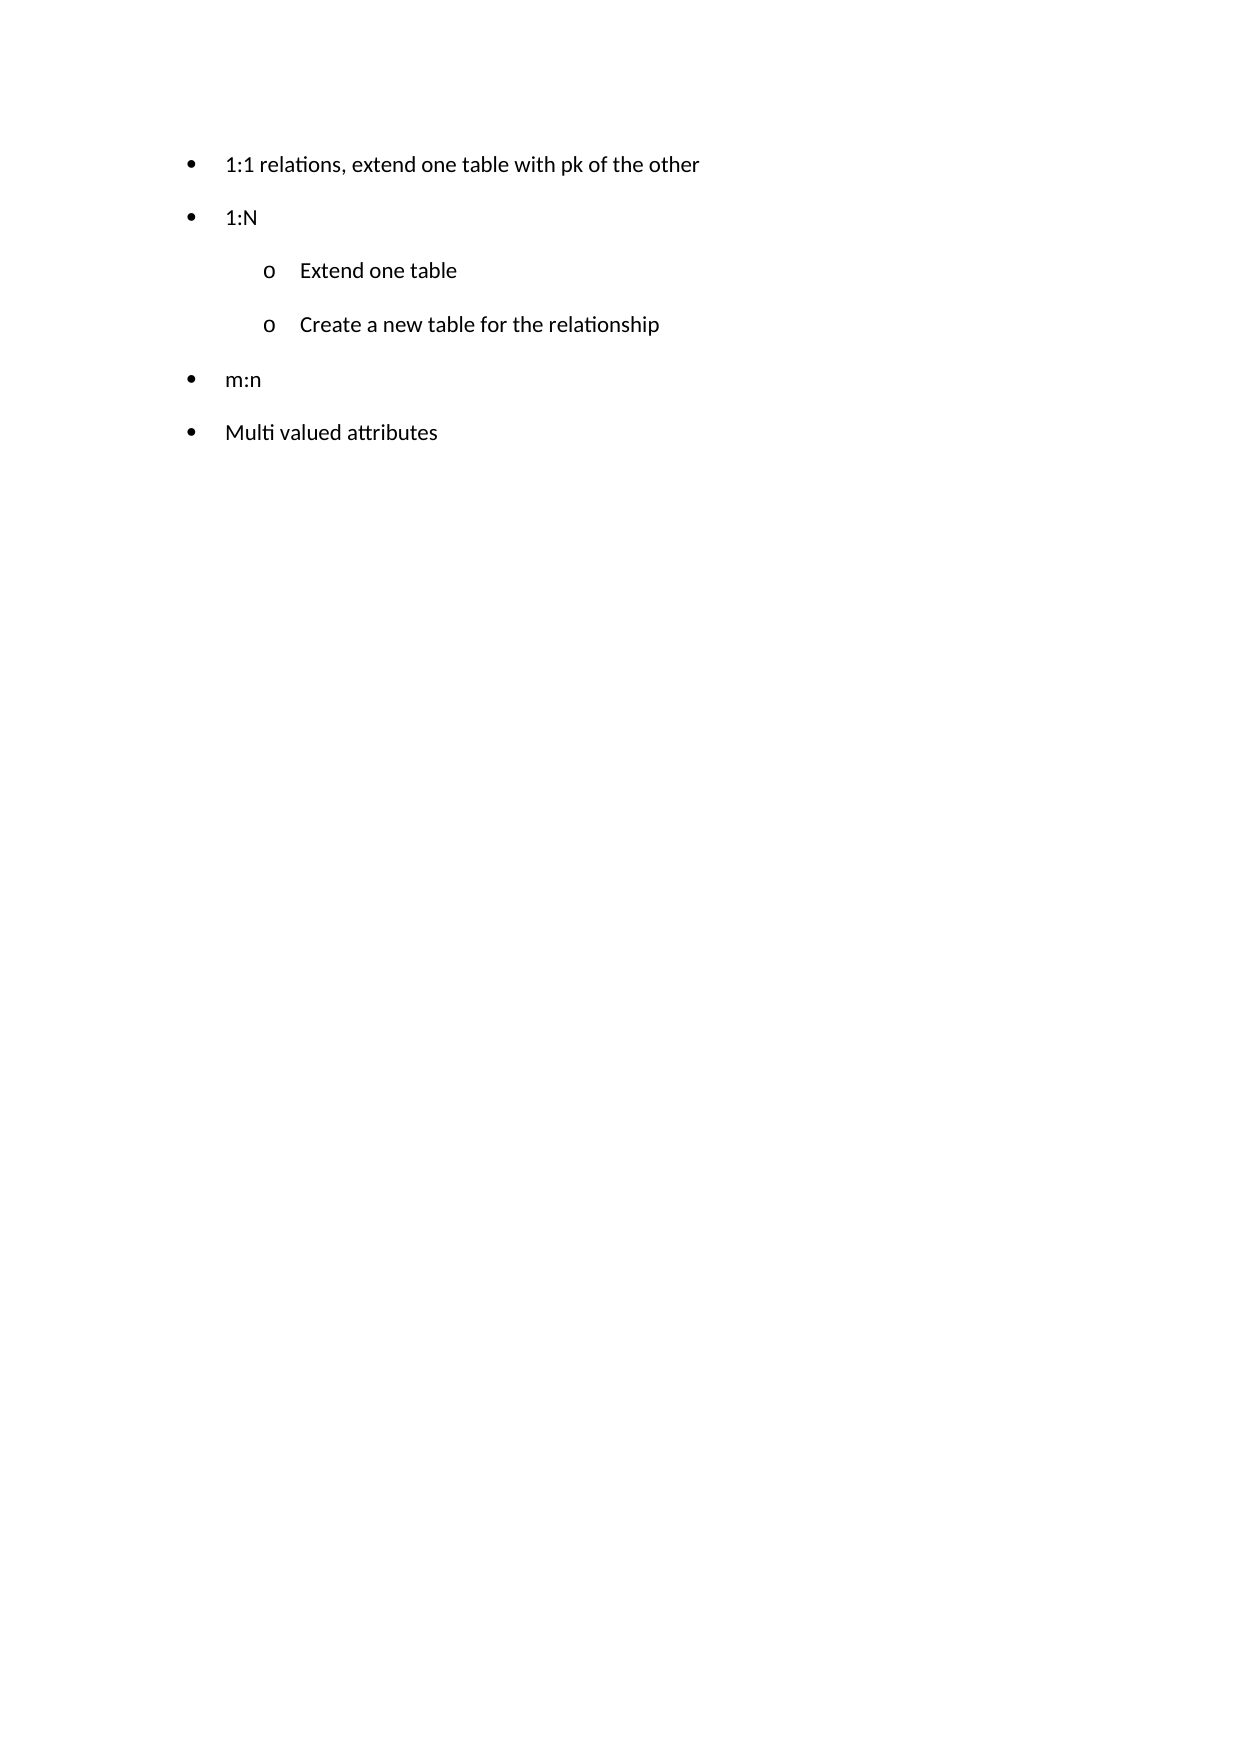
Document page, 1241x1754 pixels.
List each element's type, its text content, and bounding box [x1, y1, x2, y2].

list m:n [187, 365, 1090, 393]
list 1:1 relations, extend one table with pk of the other [187, 150, 1090, 178]
list 1:N [187, 203, 1090, 231]
list Extend one table [262, 256, 1090, 285]
list Multi valued attributes [187, 418, 1090, 446]
list Create a new table for the relationship [262, 310, 1090, 339]
